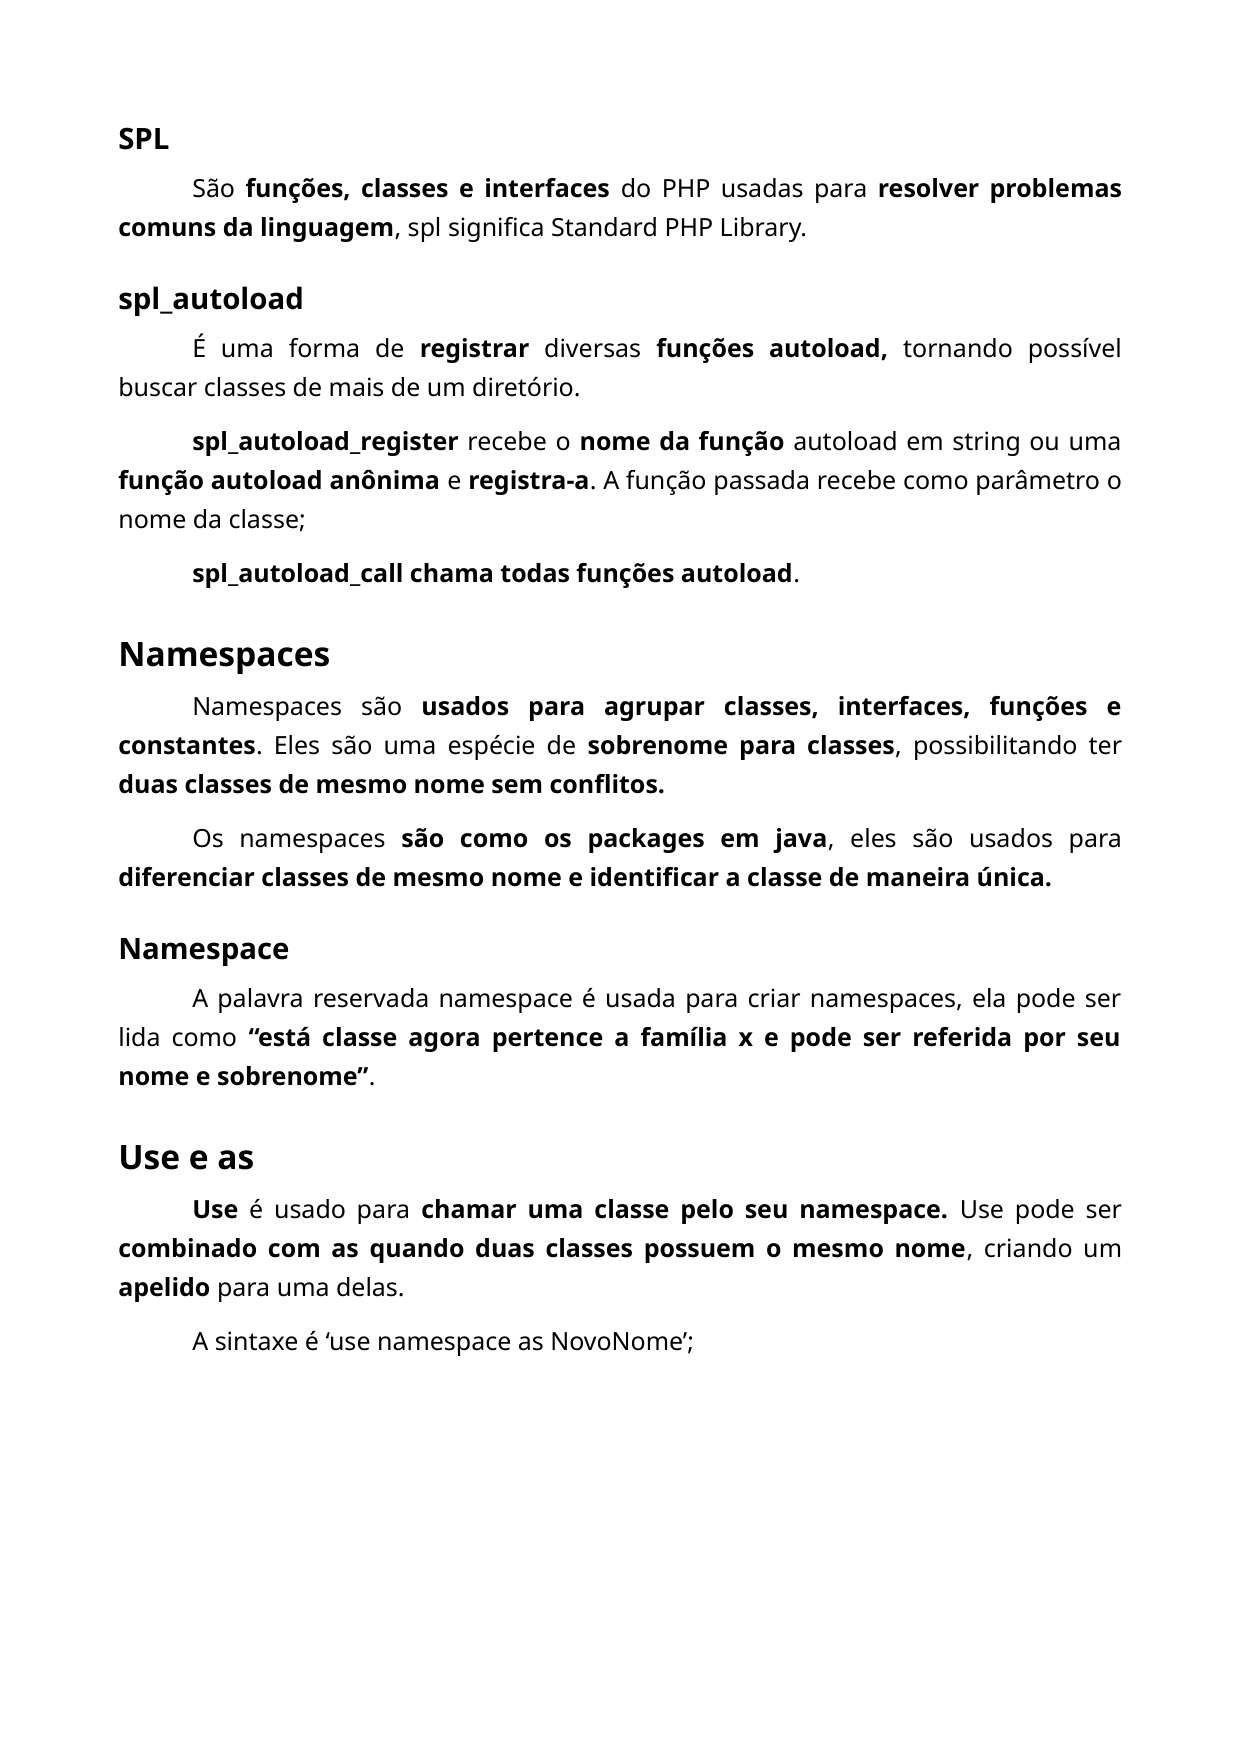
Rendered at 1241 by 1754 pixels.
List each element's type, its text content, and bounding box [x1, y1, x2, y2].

text spl_autoload_call chama todas funções autoload. [118, 556, 1122, 590]
text Use é usado para chamar uma classe pelo seu namespace. Use pode ser combinado com as quando duas classes possuem o mesmo nome, criando um apelido para uma delas. [118, 1192, 1122, 1304]
text Os namespaces são como os packages em java, eles são usados para diferenciar classes de mesmo nome e identificar a classe de maneira única. [118, 821, 1122, 894]
subtitle Use e as [118, 1133, 1122, 1179]
text A palavra reservada namespace é usada para criar namespaces, ela pode ser lida como “está classe agora pertence a família x e pode ser referida por seu nome e sobrenome”. [118, 981, 1122, 1093]
subtitle spl_autoload [118, 278, 1122, 318]
text É uma forma de registrar diversas funções autoload, tornando possível buscar classes de mais de um diretório. [118, 331, 1122, 404]
subtitle SPL [118, 118, 1122, 158]
text Namespaces são usados para agrupar classes, interfaces, funções e constantes. Eles são uma espécie de sobrenome para classes, possibilitando ter duas classes de mesmo nome sem conflitos. [118, 688, 1122, 801]
subtitle Namespace [118, 928, 1122, 968]
text A sintaxe é ‘use namespace as NovoNome’; [118, 1324, 1122, 1358]
subtitle Namespaces [118, 630, 1122, 676]
text spl_autoload_register recebe o nome da função autoload em string ou uma função autoload anônima e registra-a. A função passada recebe como parâmetro o nome da classe; [118, 423, 1122, 536]
text São funções, classes e interfaces do PHP usadas para resolver problemas comuns da linguagem, spl significa Standard PHP Library. [118, 171, 1122, 244]
